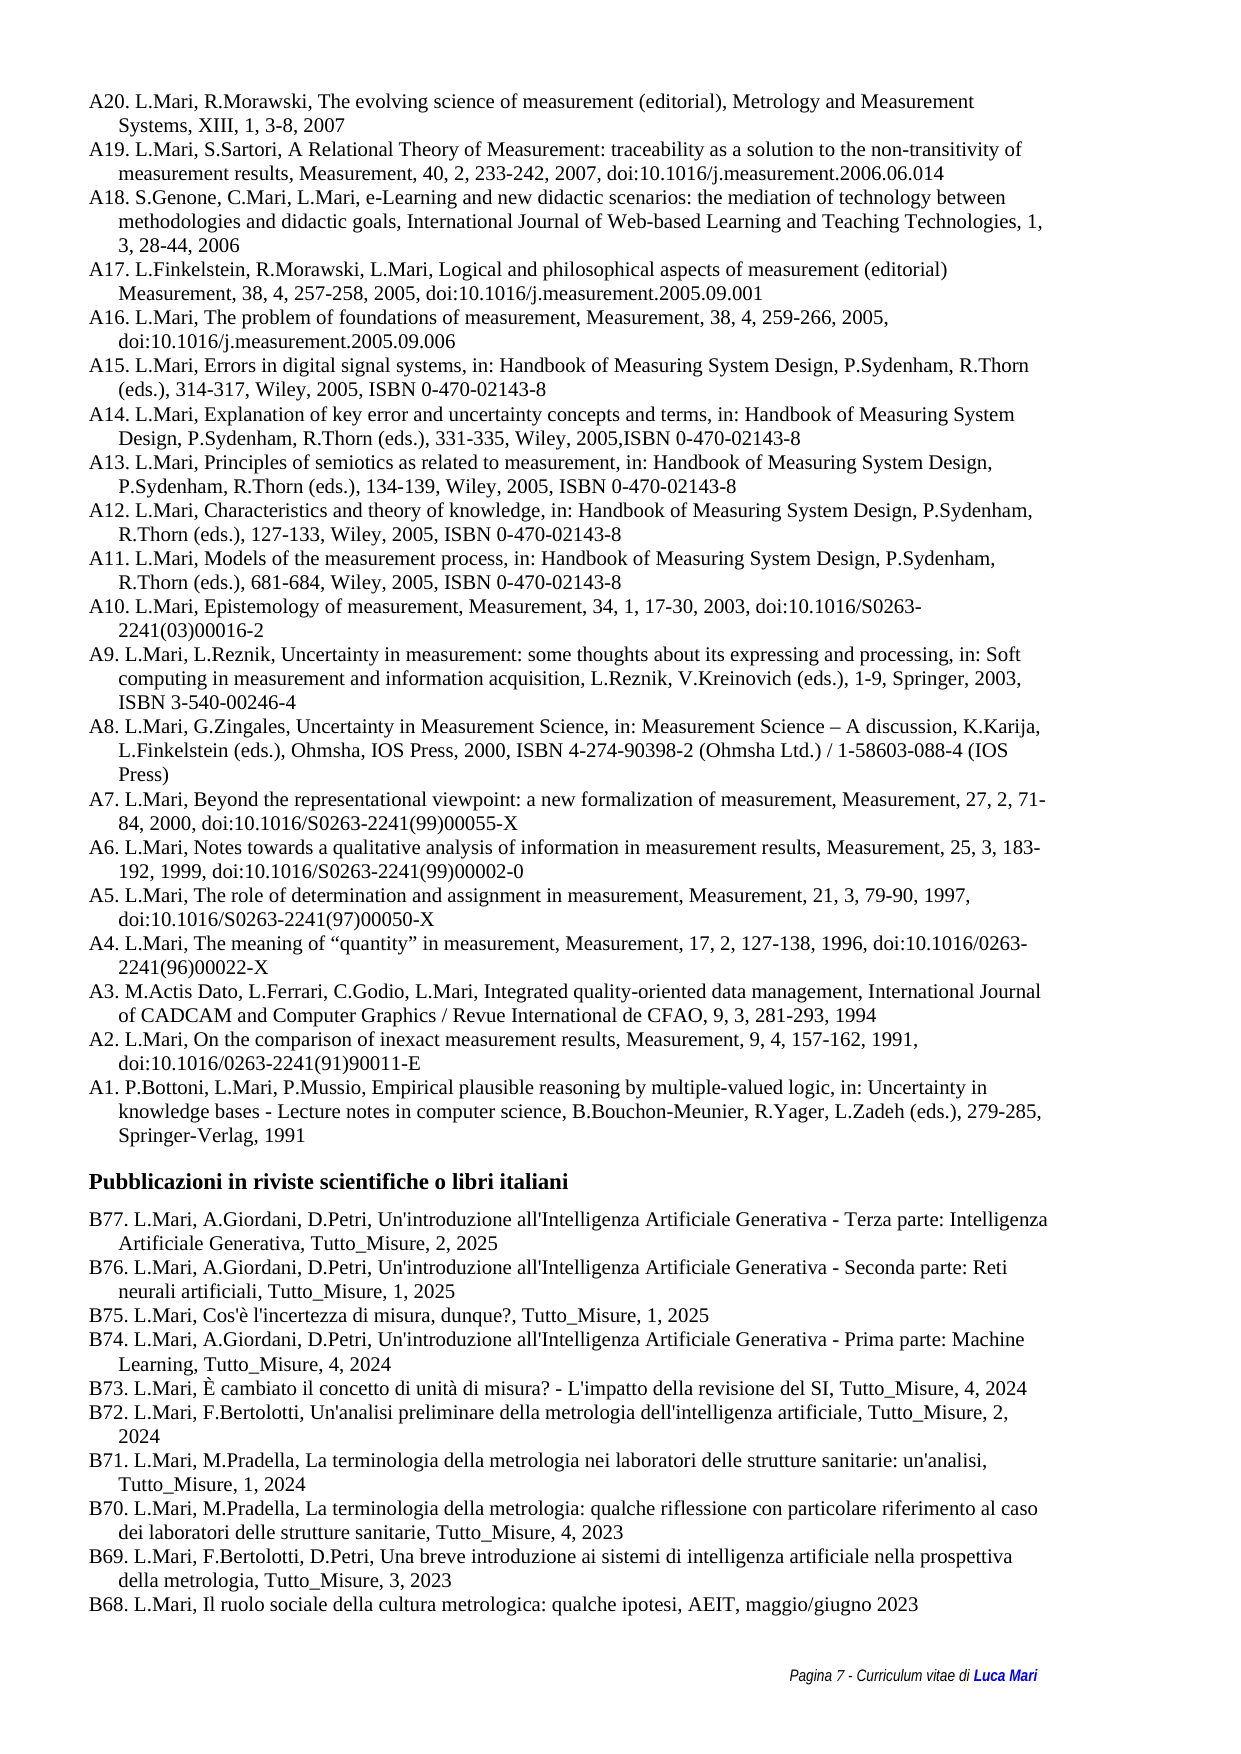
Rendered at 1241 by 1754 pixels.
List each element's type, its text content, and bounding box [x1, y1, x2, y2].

text A7. L.Mari, Beyond the representational viewpoint: a new formalization of measurement, Measurement, 27, 2, 71-84, 2000, doi:10.1016/S0263-2241(99)00055-X [89, 786, 1053, 834]
text A18. S.Genone, C.Mari, L.Mari, e-Learning and new didactic scenarios: the mediation of technology between methodologies and didactic goals, International Journal of Web-based Learning and Teaching Technologies, 1, 3, 28-44, 2006 [89, 185, 1053, 257]
subtitle Pubblicazioni in riviste scientifiche o libri italiani [89, 1168, 1053, 1194]
text A17. L.Finkelstein, R.Morawski, L.Mari, Logical and philosophical aspects of measurement (editorial) Measurement, 38, 4, 257-258, 2005, doi:10.1016/j.measurement.2005.09.001 [89, 257, 1053, 305]
text A12. L.Mari, Characteristics and theory of knowledge, in: Handbook of Measuring System Design, P.Sydenham, R.Thorn (eds.), 127-133, Wiley, 2005, ISBN 0-470-02143-8 [89, 498, 1053, 546]
text A2. L.Mari, On the comparison of inexact measurement results, Measurement, 9, 4, 157-162, 1991, doi:10.1016/0263-2241(91)90011-E [89, 1027, 1053, 1075]
text B70. L.Mari, M.Pradella, La terminologia della metrologia: qualche riflessione con particolare riferimento al caso dei laboratori delle strutture sanitarie, Tutto_Misure, 4, 2023 [89, 1496, 1053, 1544]
text B75. L.Mari, Cos'è l'incertezza di misura, dunque?, Tutto_Misure, 1, 2025 [89, 1303, 1053, 1327]
text A15. L.Mari, Errors in digital signal systems, in: Handbook of Measuring System Design, P.Sydenham, R.Thorn (eds.), 314-317, Wiley, 2005, ISBN 0-470-02143-8 [89, 353, 1053, 401]
text A10. L.Mari, Epistemology of measurement, Measurement, 34, 1, 17-30, 2003, doi:10.1016/S0263-2241(03)00016-2 [89, 594, 1053, 642]
text A3. M.Actis Dato, L.Ferrari, C.Godio, L.Mari, Integrated quality-oriented data management, International Journal of CADCAM and Computer Graphics / Revue International de CFAO, 9, 3, 281-293, 1994 [89, 979, 1053, 1027]
text B74. L.Mari, A.Giordani, D.Petri, Un'introduzione all'Intelligenza Artificiale Generativa - Prima parte: Machine Learning, Tutto_Misure, 4, 2024 [89, 1327, 1053, 1376]
text A14. L.Mari, Explanation of key error and uncertainty concepts and terms, in: Handbook of Measuring System Design, P.Sydenham, R.Thorn (eds.), 331-335, Wiley, 2005,ISBN 0-470-02143-8 [89, 401, 1053, 449]
text A19. L.Mari, S.Sartori, A Relational Theory of Measurement: traceability as a solution to the non-transitivity of measurement results, Measurement, 40, 2, 233-242, 2007, doi:10.1016/j.measurement.2006.06.014 [89, 137, 1053, 185]
text A5. L.Mari, The role of determination and assignment in measurement, Measurement, 21, 3, 79-90, 1997, doi:10.1016/S0263-2241(97)00050-X [89, 883, 1053, 931]
text B73. L.Mari, È cambiato il concetto di unità di misura? - L'impatto della revisione del SI, Tutto_Misure, 4, 2024 [89, 1376, 1053, 1399]
text A8. L.Mari, G.Zingales, Uncertainty in Measurement Science, in: Measurement Science – A discussion, K.Karija, L.Finkelstein (eds.), Ohmsha, IOS Press, 2000, ISBN 4-274-90398-2 (Ohmsha Ltd.) / 1-58603-088-4 (IOS Press) [89, 714, 1053, 786]
text B69. L.Mari, F.Bertolotti, D.Petri, Una breve introduzione ai sistemi di intelligenza artificiale nella prospettiva della metrologia, Tutto_Misure, 3, 2023 [89, 1544, 1053, 1592]
text A9. L.Mari, L.Reznik, Uncertainty in measurement: some thoughts about its expressing and processing, in: Soft computing in measurement and information acquisition, L.Reznik, V.Kreinovich (eds.), 1-9, Springer, 2003, ISBN 3-540-00246-4 [89, 642, 1053, 714]
text B72. L.Mari, F.Bertolotti, Un'analisi preliminare della metrologia dell'intelligenza artificiale, Tutto_Misure, 2, 2024 [89, 1399, 1053, 1448]
text B76. L.Mari, A.Giordani, D.Petri, Un'introduzione all'Intelligenza Artificiale Generativa - Seconda parte: Reti neurali artificiali, Tutto_Misure, 1, 2025 [89, 1255, 1053, 1303]
text B77. L.Mari, A.Giordani, D.Petri, Un'introduzione all'Intelligenza Artificiale Generativa - Terza parte: Intelligenza Artificiale Generativa, Tutto_Misure, 2, 2025 [89, 1207, 1053, 1255]
text A1. P.Bottoni, L.Mari, P.Mussio, Empirical plausible reasoning by multiple-valued logic, in: Uncertainty in knowledge bases - Lecture notes in computer science, B.Bouchon-Meunier, R.Yager, L.Zadeh (eds.), 279-285, Springer-Verlag, 1991 [89, 1075, 1053, 1147]
text A16. L.Mari, The problem of foundations of measurement, Measurement, 38, 4, 259-266, 2005, doi:10.1016/j.measurement.2005.09.006 [89, 305, 1053, 353]
text B68. L.Mari, Il ruolo sociale della cultura metrologica: qualche ipotesi, AEIT, maggio/giugno 2023 [89, 1592, 1053, 1616]
text A11. L.Mari, Models of the measurement process, in: Handbook of Measuring System Design, P.Sydenham, R.Thorn (eds.), 681-684, Wiley, 2005, ISBN 0-470-02143-8 [89, 546, 1053, 594]
text A4. L.Mari, The meaning of “quantity” in measurement, Measurement, 17, 2, 127-138, 1996, doi:10.1016/0263-2241(96)00022-X [89, 931, 1053, 979]
text A6. L.Mari, Notes towards a qualitative analysis of information in measurement results, Measurement, 25, 3, 183-192, 1999, doi:10.1016/S0263-2241(99)00002-0 [89, 834, 1053, 883]
text B71. L.Mari, M.Pradella, La terminologia della metrologia nei laboratori delle strutture sanitarie: un'analisi, Tutto_Misure, 1, 2024 [89, 1448, 1053, 1496]
text A20. L.Mari, R.Morawski, The evolving science of measurement (editorial), Metrology and Measurement Systems, XIII, 1, 3-8, 2007 [89, 89, 1053, 137]
text A13. L.Mari, Principles of semiotics as related to measurement, in: Handbook of Measuring System Design, P.Sydenham, R.Thorn (eds.), 134-139, Wiley, 2005, ISBN 0-470-02143-8 [89, 449, 1053, 498]
